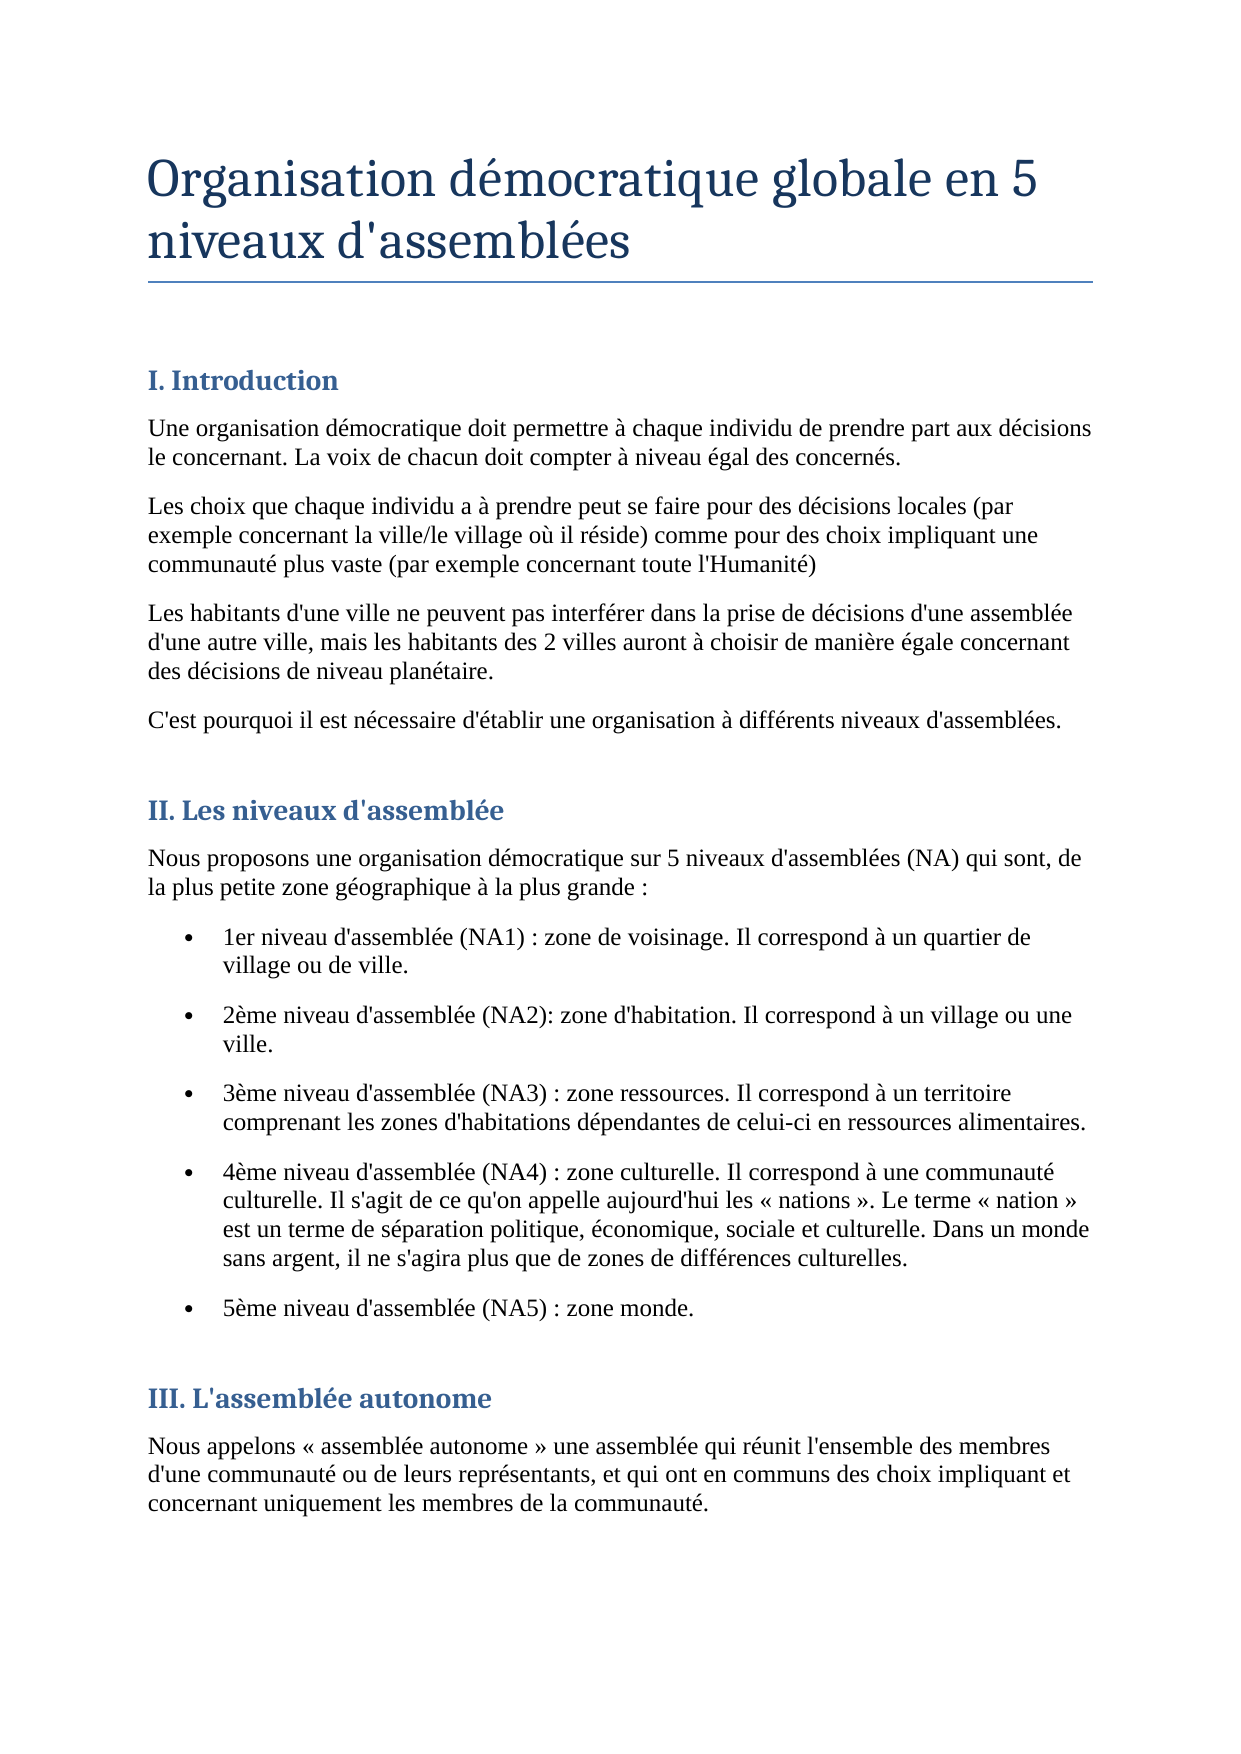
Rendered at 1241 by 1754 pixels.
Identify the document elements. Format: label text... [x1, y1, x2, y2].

list 1er niveau d'assemblée (NA1) : zone de voisinage. Il correspond à un quartier de village ou de ville. [185, 922, 1093, 979]
text Nous proposons une organisation démocratique sur 5 niveaux d'assemblées (NA) qui sont, de la plus petite zone géographique à la plus grande : [148, 843, 1093, 901]
subtitle III. L'assemblée autonome [148, 1382, 1093, 1415]
list 4ème niveau d'assemblée (NA4) : zone culturelle. Il correspond à une communauté culturelle. Il s'agit de ce qu'on appelle aujourd'hui les « nations ». Le terme « nation » est un terme de séparation politique, économique, sociale et culturelle. Dans un monde sans argent, il ne s'agira plus que de zones de différences culturelles. [185, 1157, 1093, 1272]
text Les habitants d'une ville ne peuvent pas interférer dans la prise de décisions d'une assemblée d'une autre ville, mais les habitants des 2 villes auront à choisir de manière égale concernant des décisions de niveau planétaire. [148, 598, 1093, 684]
text C'est pourquoi il est nécessaire d'établir une organisation à différents niveaux d'assemblées. [148, 705, 1093, 734]
list 2ème niveau d'assemblée (NA2): zone d'habitation. Il correspond à un village ou une ville. [185, 1000, 1093, 1058]
subtitle II. Les niveaux d'assemblée [148, 794, 1093, 828]
text Organisation démocratique globale en 5 niveaux d'assemblées [148, 148, 1093, 281]
list 3ème niveau d'assemblée (NA3) : zone ressources. Il correspond à un territoire comprenant les zones d'habitations dépendantes de celui-ci en ressources alimentaires. [185, 1078, 1093, 1136]
subtitle I. Introduction [148, 364, 1093, 397]
text Les choix que chaque individu a à prendre peut se faire pour des décisions locales (par exemple concernant la ville/le village où il réside) comme pour des choix impliquant une communauté plus vaste (par exemple concernant toute l'Humanité) [148, 491, 1093, 577]
list 5ème niveau d'assemblée (NA5) : zone monde. [185, 1293, 1093, 1321]
text Une organisation démocratique doit permettre à chaque individu de prendre part aux décisions le concernant. La voix de chacun doit compter à niveau égal des concernés. [148, 413, 1093, 470]
text Nous appelons « assemblée autonome » une assemblée qui réunit l'ensemble des membres d'une communauté ou de leurs représentants, et qui ont en communs des choix impliquant et concernant uniquement les membres de la communauté. [148, 1431, 1093, 1517]
